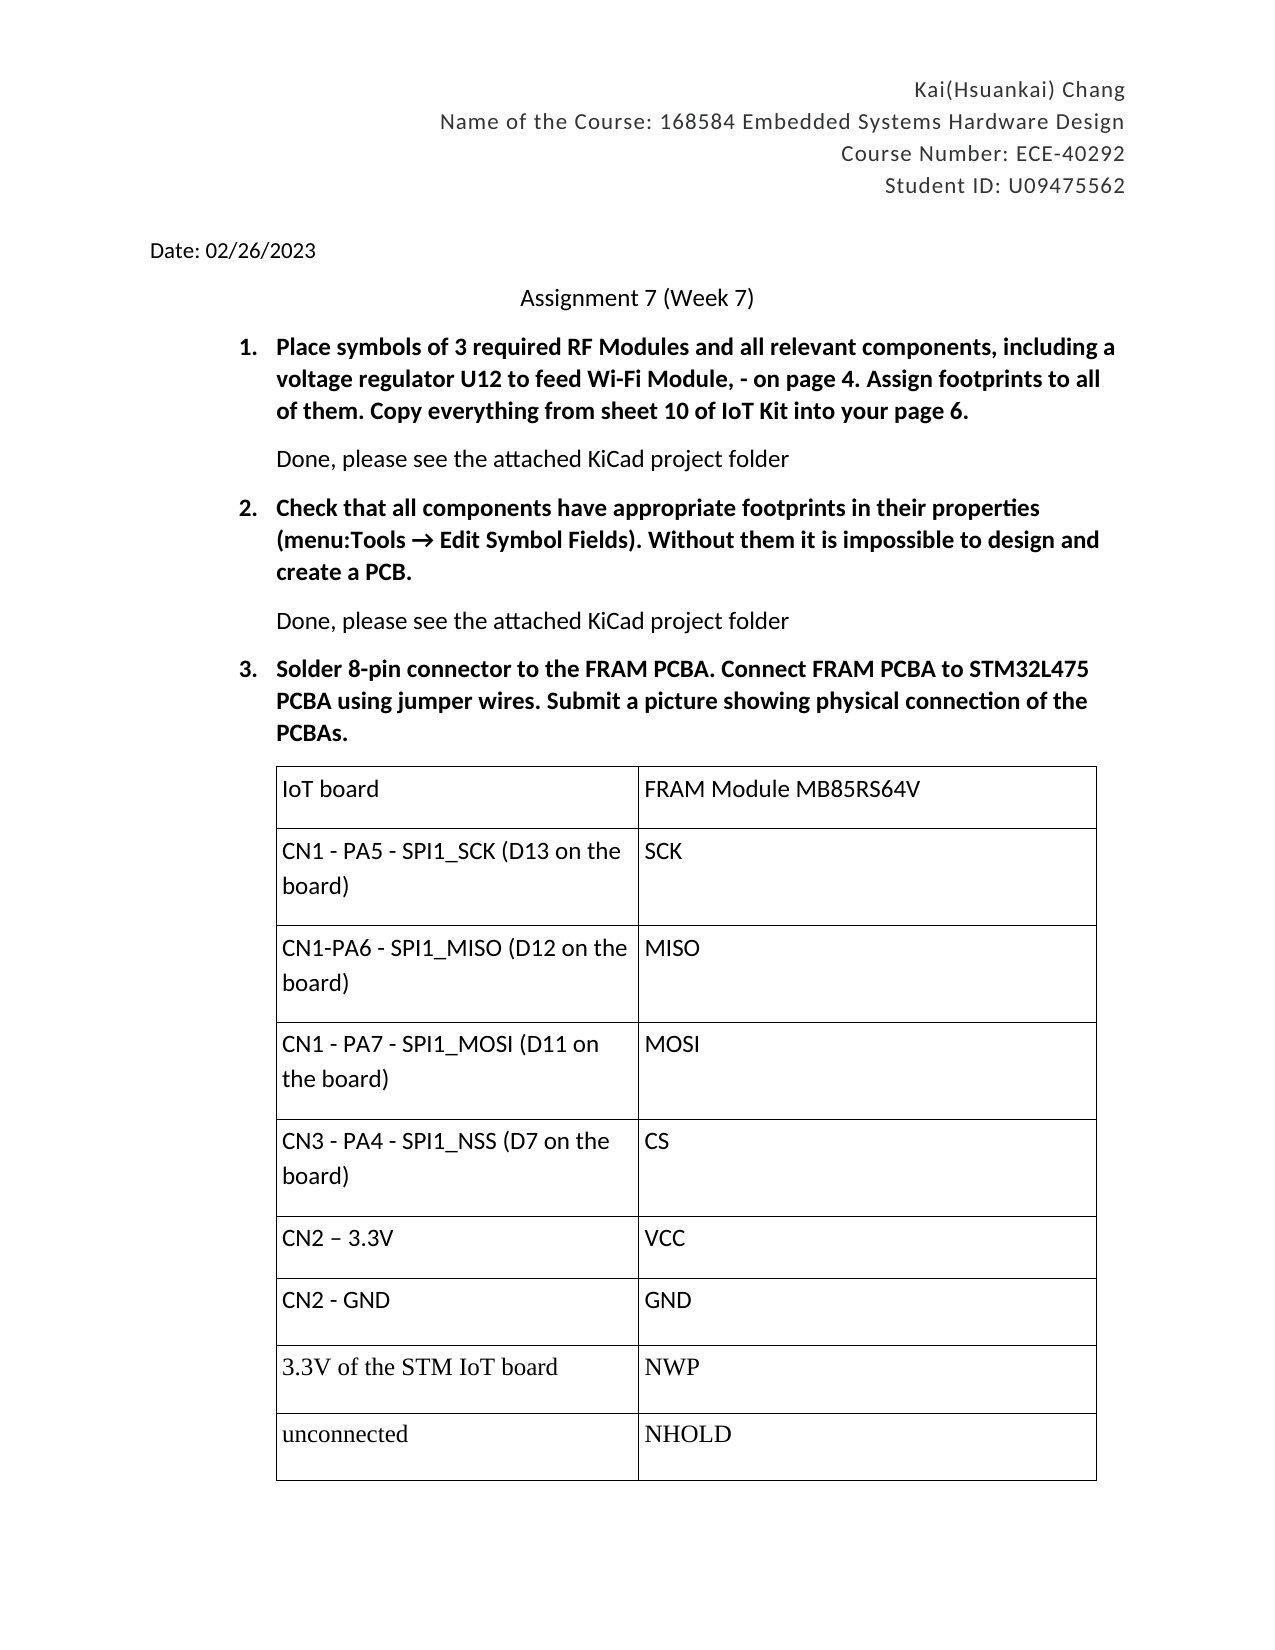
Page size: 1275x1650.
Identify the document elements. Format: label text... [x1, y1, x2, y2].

table_cell SCK [639, 829, 1096, 925]
table_cell CS [639, 1120, 1096, 1216]
text Assignment 7 (Week 7) [150, 282, 1125, 313]
table_cell 3.3V of the STM IoT board [277, 1346, 638, 1412]
table_cell GND [639, 1279, 1096, 1345]
list Done, please see the attached KiCad project folder [238, 444, 1125, 474]
list Place symbols of 3 required RF Modules and all relevant components, including a voltage regulator U12 to feed Wi-Fi Module, - on page 4. Assign footprints to all of them. Copy everything from sheet 10 of IoT Kit into your page 6. [238, 331, 1125, 426]
table_cell MOSI [639, 1023, 1096, 1119]
list Check that all components have appropriate footprints in their properties (menu:Tools → Edit Symbol Fields). Without them it is impossible to design and create a PCB. [238, 492, 1125, 587]
table_cell NWP [639, 1346, 1096, 1412]
table_cell CN1-PA6 - SPI1_MISO (D12 on the board) [277, 926, 638, 1022]
table_cell unconnected [277, 1414, 638, 1480]
table_cell MISO [639, 926, 1096, 1022]
table_header IoT board [277, 767, 638, 828]
table_cell CN3 - PA4 - SPI1_NSS (D7 on the board) [277, 1120, 638, 1216]
table_cell CN1 - PA7 - SPI1_MOSI (D11 on the board) [277, 1023, 638, 1119]
table_header FRAM Module MB85RS64V [639, 767, 1096, 828]
table_cell VCC [639, 1217, 1096, 1277]
table_cell CN2 – 3.3V [277, 1217, 638, 1277]
table_cell NHOLD [639, 1414, 1096, 1480]
table_cell CN1 - PA5 - SPI1_SCK (D13 on the board) [277, 829, 638, 925]
list Solder 8-pin connector to the FRAM PCBA. Connect FRAM PCBA to STM32L475 PCBA using jumper wires. Submit a picture showing physical connection of the PCBAs. [238, 653, 1125, 748]
list Done, please see the attached KiCad project folder [238, 605, 1125, 635]
table_cell CN2 - GND [277, 1279, 638, 1345]
